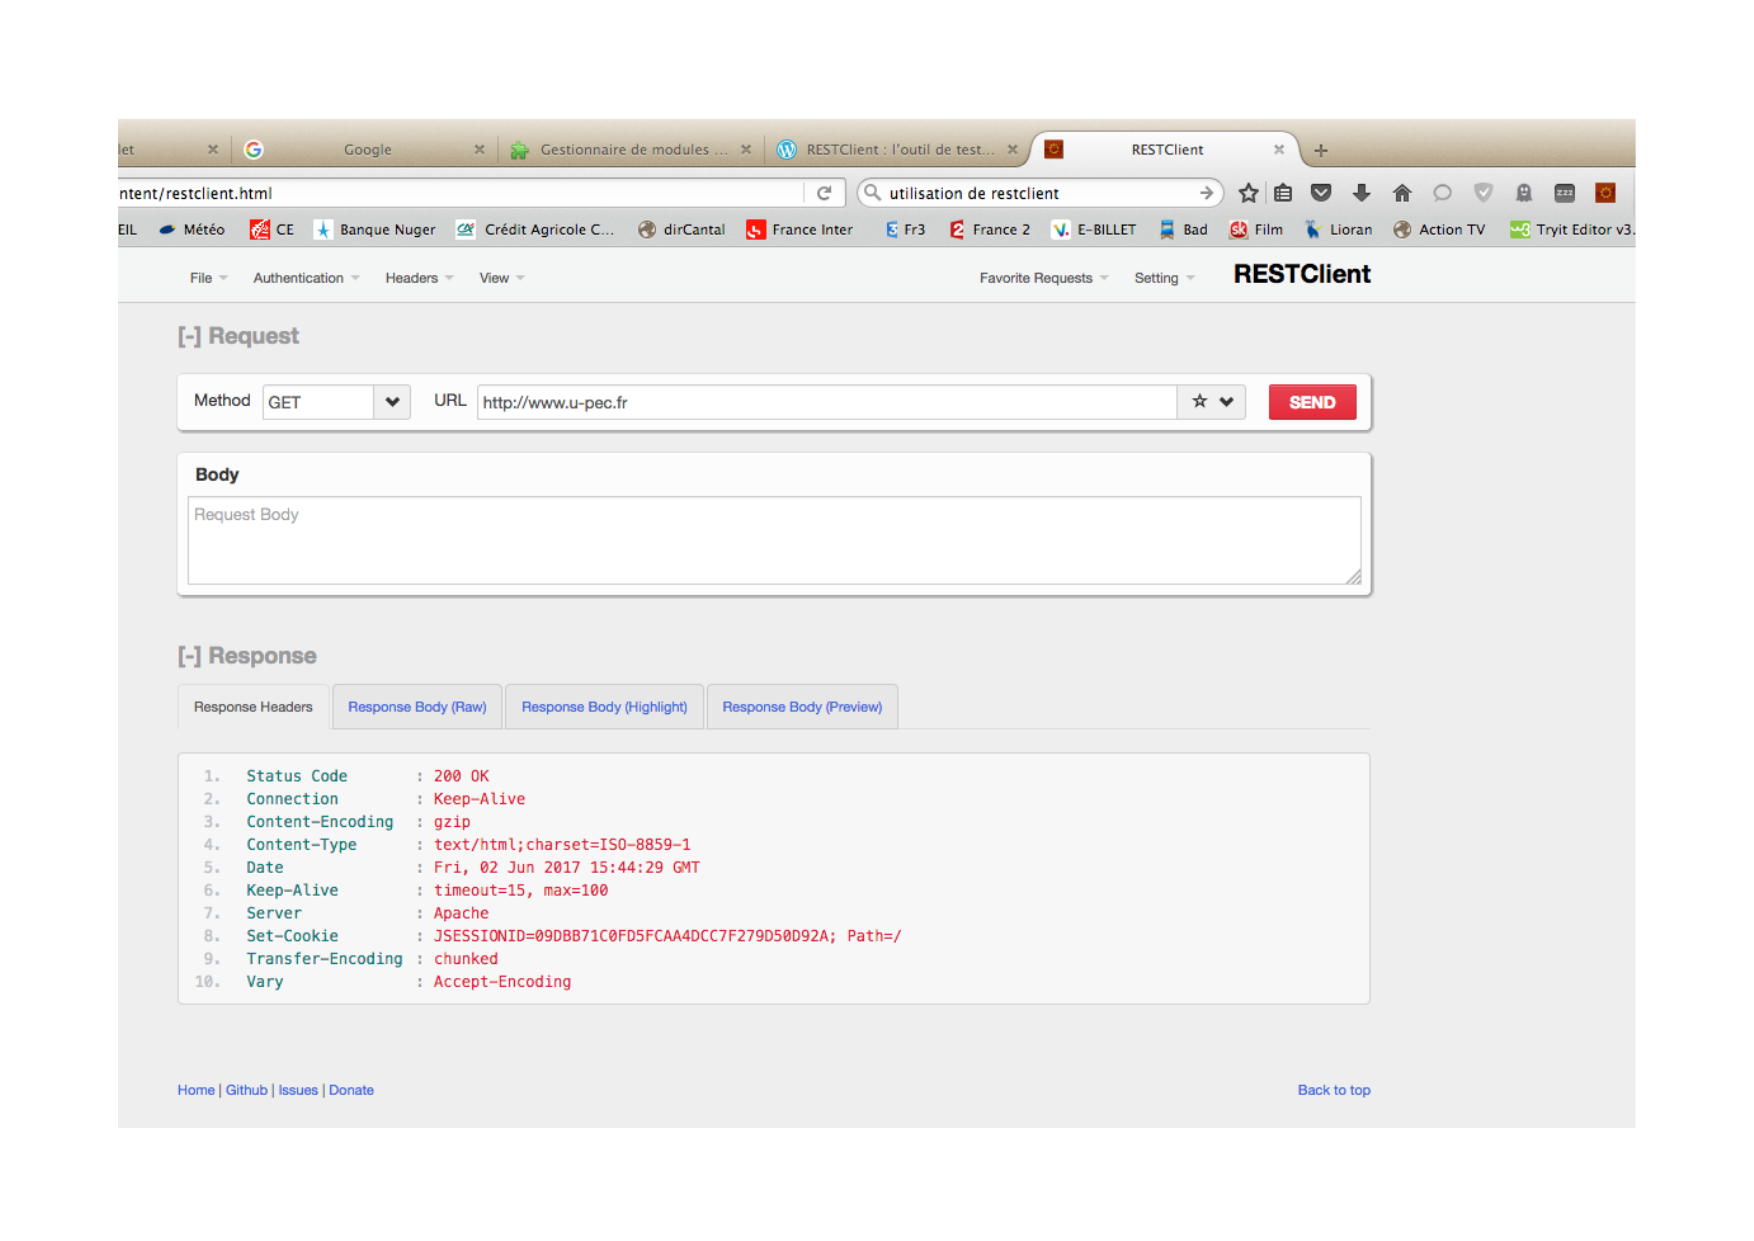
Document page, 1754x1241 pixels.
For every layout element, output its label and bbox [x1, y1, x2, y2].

picture [118, 118, 1636, 1128]
